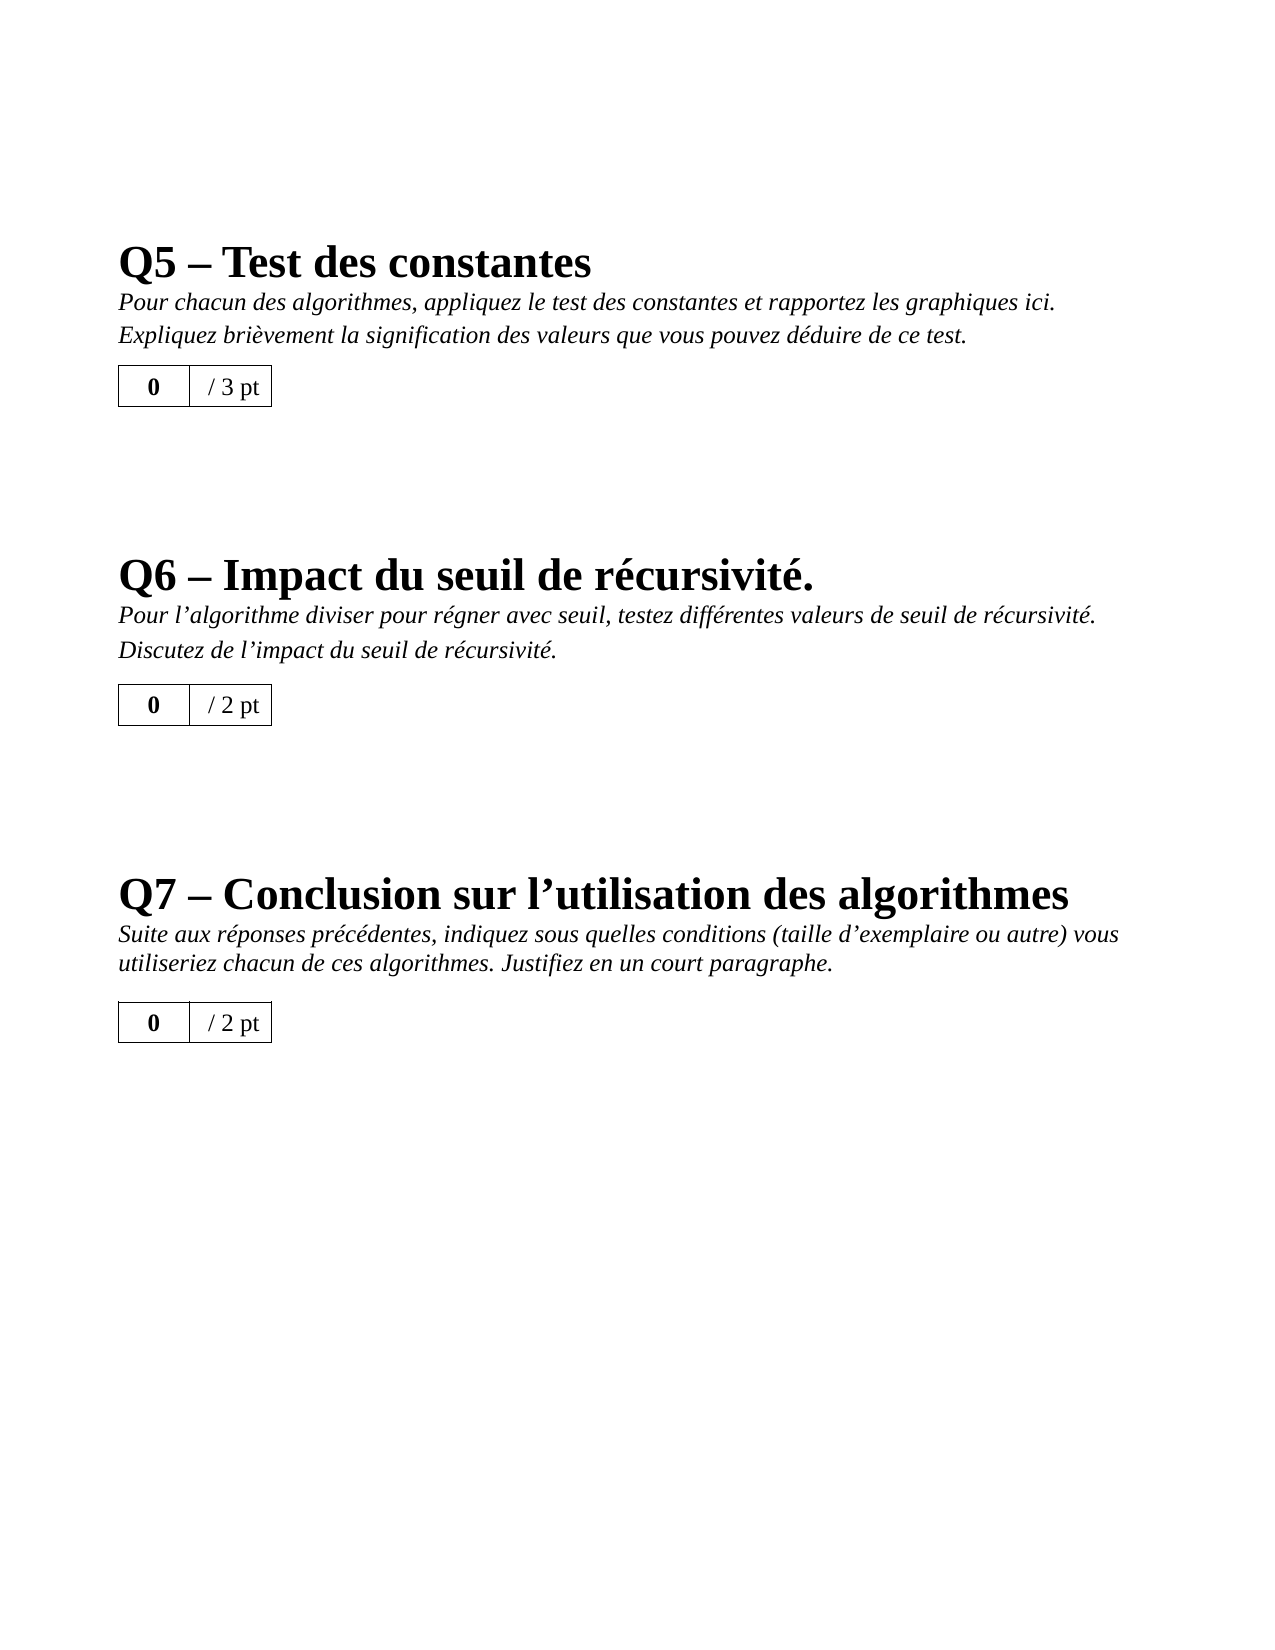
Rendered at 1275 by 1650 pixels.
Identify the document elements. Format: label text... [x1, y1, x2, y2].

table_header / 3 pt [190, 366, 271, 406]
text Suite aux réponses précédentes, indiquez sous quelles conditions (taille d’exemplaire ou autre) vous utiliseriez chacun de ces algorithmes. Justifiez en un court paragraphe. [118, 919, 1157, 976]
subtitle Q5 – Test des constantes [118, 234, 1157, 287]
subtitle Pour chacun des algorithmes, appliquez le test des constantes et rapportez les graphiques ici. Expliquez brièvement la signification des valeurs que vous pouvez déduire de ce test. [118, 287, 1157, 349]
text Pour l’algorithme diviser pour régner avec seuil, testez différentes valeurs de seuil de récursivité. Discutez de l’impact du seuil de récursivité. [118, 600, 1157, 664]
table_header 0 [119, 1003, 189, 1042]
table_header / 2 pt [190, 685, 271, 725]
table_header 0 [119, 685, 189, 725]
subtitle Q7 – Conclusion sur l’utilisation des algorithmes [118, 866, 1157, 919]
table_header 0 [119, 366, 189, 406]
table_header / 2 pt [190, 1003, 271, 1042]
subtitle Q6 – Impact du seuil de récursivité. [118, 548, 1157, 600]
